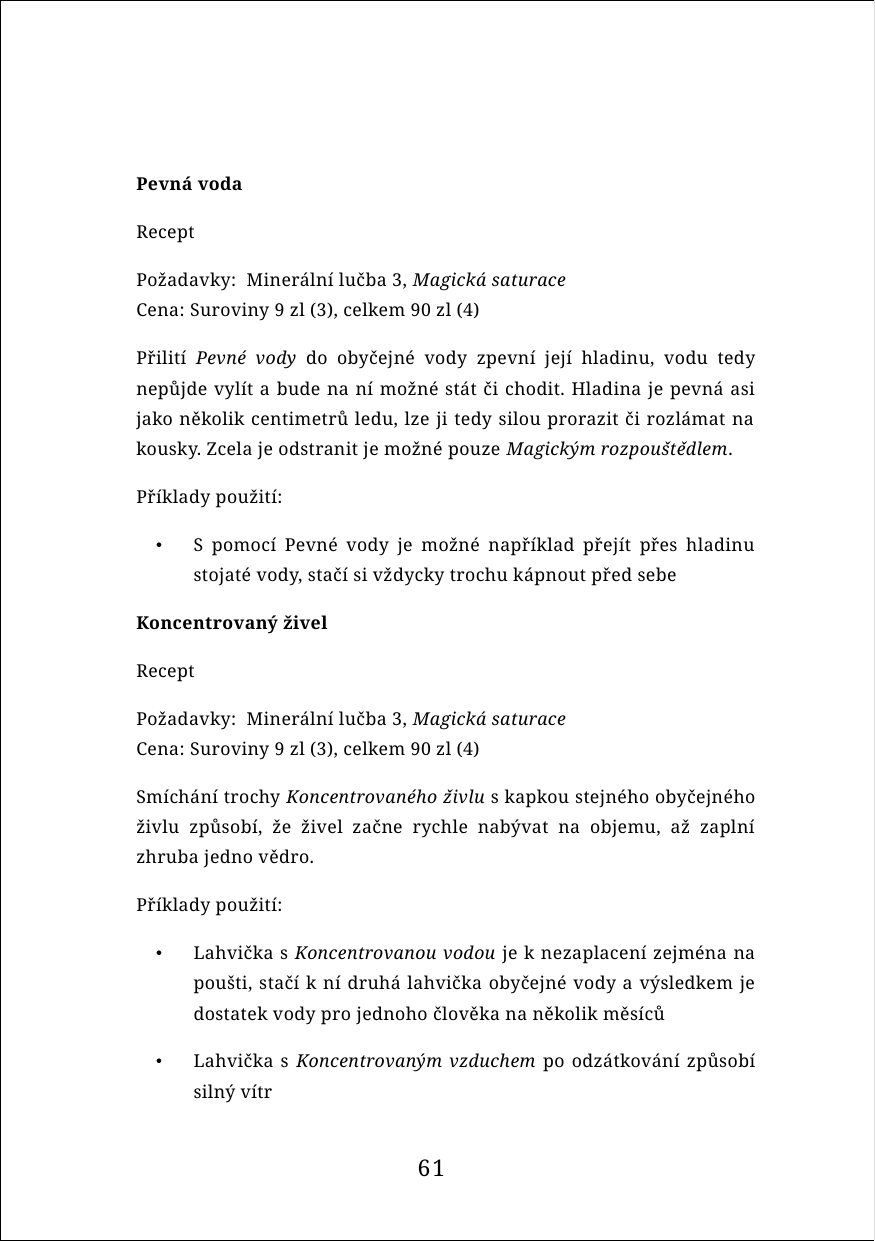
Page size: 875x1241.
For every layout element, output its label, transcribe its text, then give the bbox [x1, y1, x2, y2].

text Pevná voda [136, 172, 756, 196]
text Příklady použití: [136, 484, 756, 508]
text Recept [136, 220, 756, 244]
text Požadavky: Minerální lučba 3, Magická saturace Cena: Suroviny 9 zl (3), celkem 90 zl (4) [136, 268, 756, 322]
list Lahvička s Koncentrovanou vodou je k nezaplacení zejména na poušti, stačí k ní druhá lahvička obyčejné vody a výsledkem je dostatek vody pro jednoho člověka na několik měsíců [156, 941, 756, 1025]
text Požadavky: Minerální lučba 3, Magická saturace Cena: Suroviny 9 zl (3), celkem 90 zl (4) [136, 706, 756, 761]
list S pomocí Pevné vody je možné například přejít přes hladinu stojaté vody, stačí si vždycky trochu kápnout před sebe [156, 532, 756, 587]
text Příklady použití: [136, 893, 756, 917]
text Recept [136, 658, 756, 682]
text Přilití Pevné vody do obyčejné vody zpevní její hladinu, vodu tedy nepůjde vylít a bude na ní možné stát či chodit. Hladina je pevná asi jako několik centimetrů ledu, lze ji tedy silou prorazit či rozlámat na kousky. Zcela je odstranit je možné pouze Magickým rozpouštědlem. [136, 346, 756, 461]
list Lahvička s Koncentrovaným vzduchem po odzátkování způsobí silný vítr [156, 1049, 756, 1103]
text Koncentrovaný živel [136, 610, 756, 634]
text Smíchání trochy Koncentrovaného živlu s kapkou stejného obyčejného živlu způsobí, že živel začne rychle nabývat na objemu, až zaplní zhruba jedno vědro. [136, 784, 756, 869]
